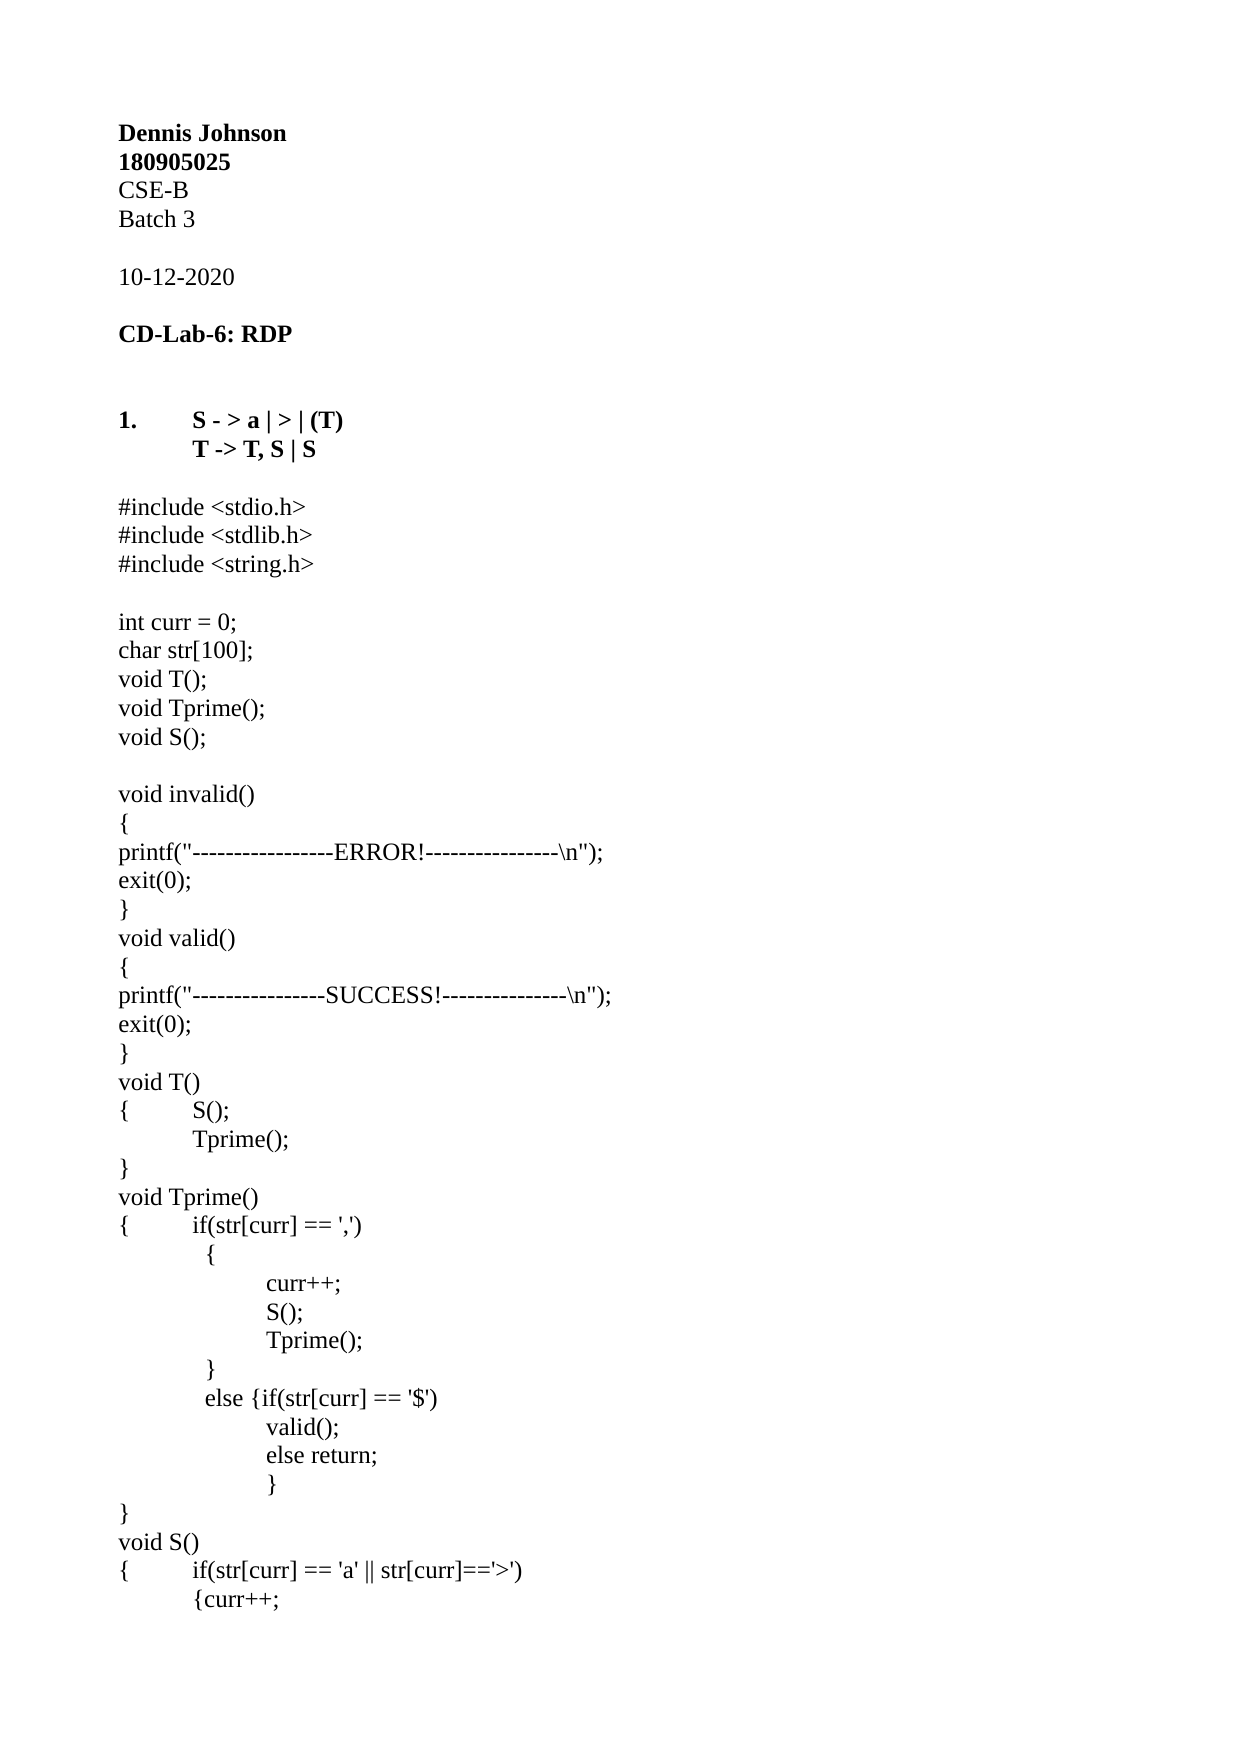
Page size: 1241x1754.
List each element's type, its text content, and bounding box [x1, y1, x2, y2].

text CD-Lab-6: RDP [118, 319, 1122, 348]
text {curr++; [118, 1584, 1122, 1613]
text else return; [118, 1441, 1122, 1469]
text 180905025 [118, 147, 1122, 176]
text } [118, 1354, 1122, 1383]
text #include <stdio.h> [118, 492, 1122, 521]
text { [118, 952, 1122, 981]
text void S(); [118, 722, 1122, 751]
text Dennis Johnson [118, 118, 1122, 147]
text void invalid() [118, 779, 1122, 808]
text char str[100]; [118, 636, 1122, 664]
text void Tprime(); [118, 693, 1122, 722]
text printf("-----------------ERROR!----------------\n"); [118, 837, 1122, 866]
text void T() [118, 1067, 1122, 1096]
text S(); [118, 1297, 1122, 1326]
text else {if(str[curr] == '$') [118, 1383, 1122, 1412]
text { if(str[curr] == 'a' || str[curr]=='>') [118, 1556, 1122, 1584]
text { [118, 1239, 1122, 1268]
text T -> T, S | S [118, 434, 1122, 463]
text Tprime(); [118, 1326, 1122, 1354]
text #include <stdlib.h> [118, 521, 1122, 549]
text { if(str[curr] == ',') [118, 1211, 1122, 1239]
text printf("----------------SUCCESS!---------------\n"); [118, 981, 1122, 1009]
text void T(); [118, 664, 1122, 693]
text int curr = 0; [118, 607, 1122, 636]
text void Tprime() [118, 1182, 1122, 1211]
text curr++; [118, 1268, 1122, 1297]
text } [118, 1498, 1122, 1527]
text { S(); [118, 1096, 1122, 1124]
text } [118, 1038, 1122, 1067]
text void valid() [118, 923, 1122, 952]
text } [118, 1469, 1122, 1498]
text CSE-B [118, 176, 1122, 204]
text valid(); [118, 1412, 1122, 1441]
text Batch 3 [118, 204, 1122, 233]
text 1. S - > a | > | (T) [118, 406, 1122, 434]
text exit(0); [118, 866, 1122, 894]
text #include <string.h> [118, 549, 1122, 578]
text 10-12-2020 [118, 262, 1122, 291]
text void S() [118, 1527, 1122, 1556]
text Tprime(); [118, 1124, 1122, 1153]
text { [118, 808, 1122, 837]
text exit(0); [118, 1009, 1122, 1038]
text } [118, 894, 1122, 923]
text } [118, 1153, 1122, 1182]
